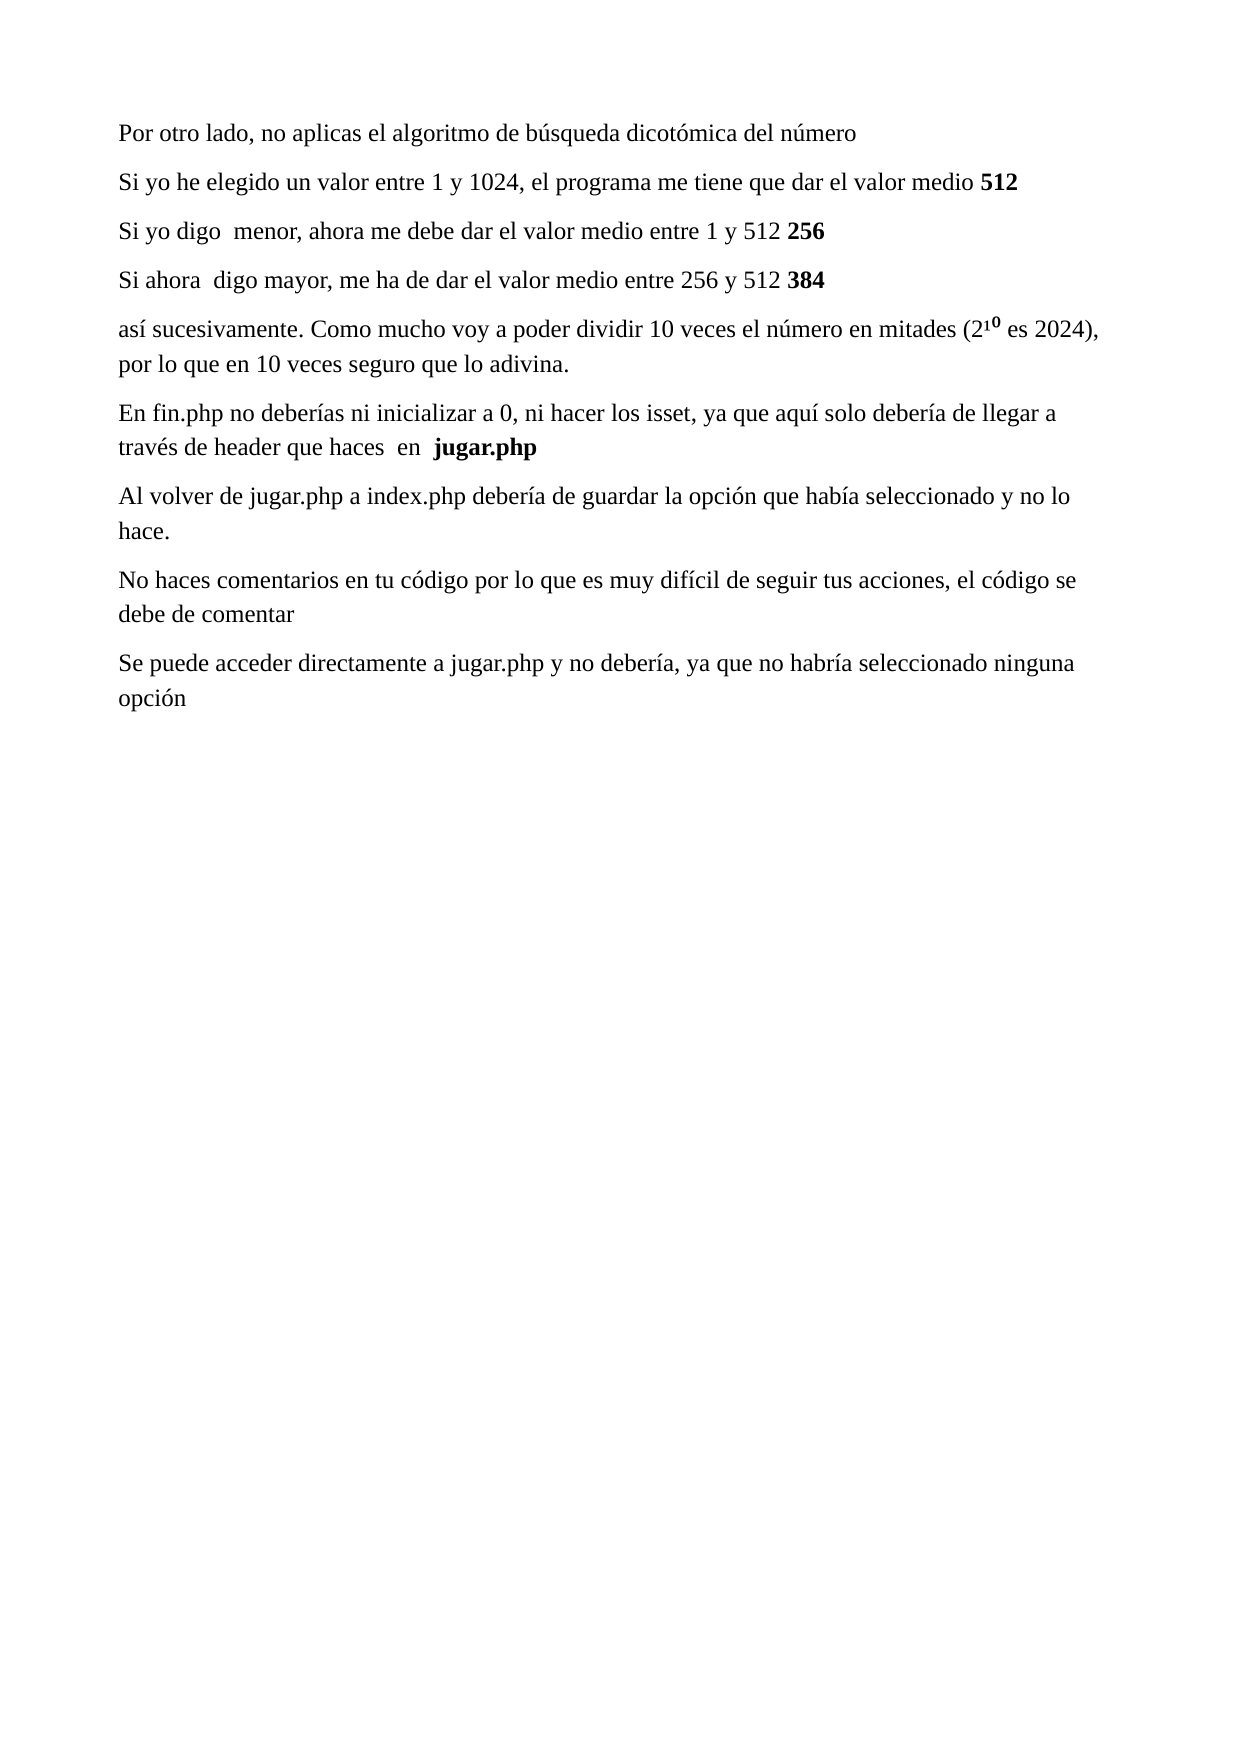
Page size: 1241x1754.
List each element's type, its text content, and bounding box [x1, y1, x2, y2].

text Si ahora digo mayor, me ha de dar el valor medio entre 256 y 512 384 [118, 265, 1122, 294]
text así sucesivamente. Como mucho voy a poder dividir 10 veces el número en mitades (2¹⁰ es 2024), por lo que en 10 veces seguro que lo adivina. [118, 314, 1122, 378]
text Si yo digo menor, ahora me debe dar el valor medio entre 1 y 512 256 [118, 216, 1122, 245]
text Por otro lado, no aplicas el algoritmo de búsqueda dicotómica del número [118, 118, 1122, 147]
text Si yo he elegido un valor entre 1 y 1024, el programa me tiene que dar el valor medio 512 [118, 167, 1122, 196]
text Al volver de jugar.php a index.php debería de guardar la opción que había seleccionado y no lo hace. [118, 481, 1122, 545]
text No haces comentarios en tu código por lo que es muy difícil de seguir tus acciones, el código se debe de comentar [118, 565, 1122, 628]
text Se puede acceder directamente a jugar.php y no debería, ya que no habría seleccionado ninguna opción [118, 648, 1122, 712]
text En fin.php no deberías ni inicializar a 0, ni hacer los isset, ya que aquí solo debería de llegar a través de header que haces en jugar.php [118, 398, 1122, 461]
